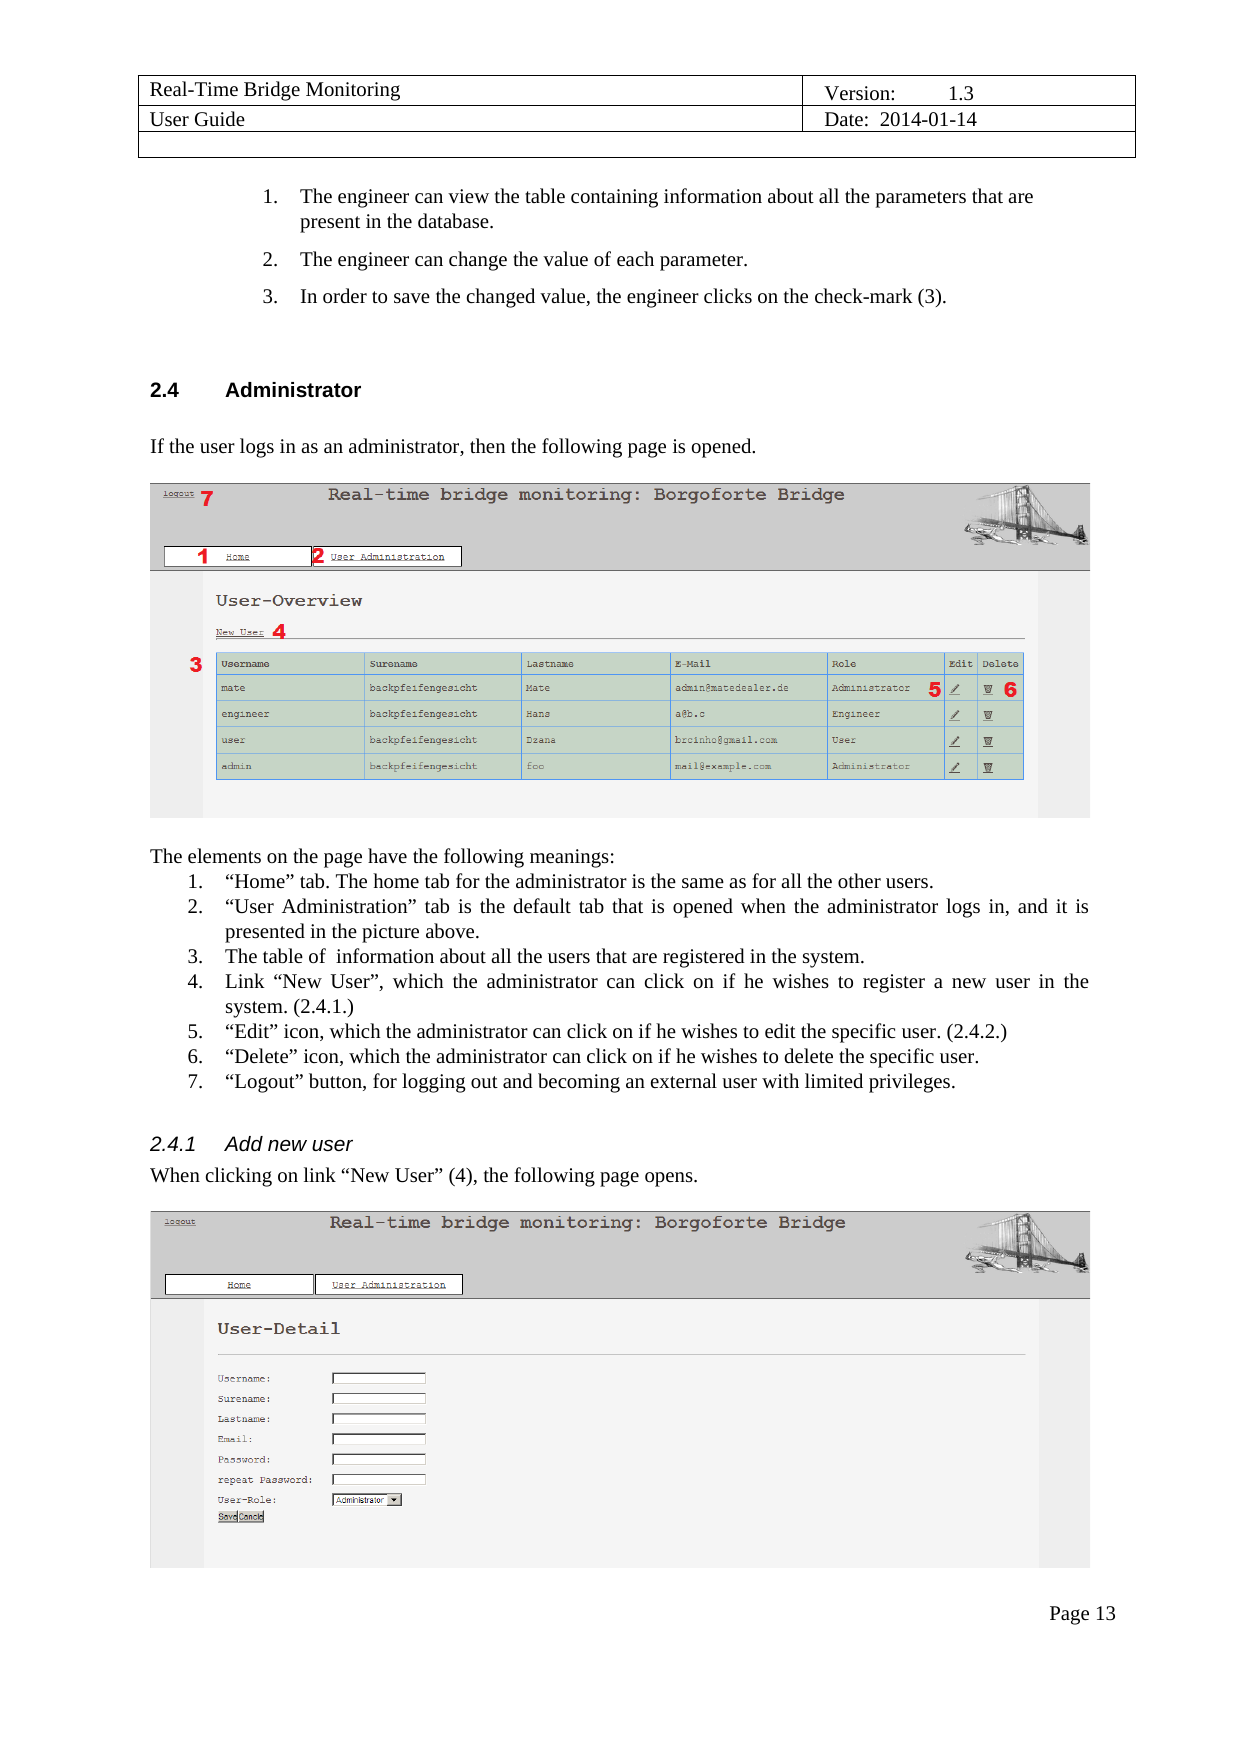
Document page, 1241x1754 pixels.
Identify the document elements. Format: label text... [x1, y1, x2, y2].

list “Logout” button, for logging out and becoming an external user with limited privileges. [187, 1068, 1090, 1093]
list The table of information about all the users that are registered in the system. [187, 943, 1090, 968]
list “Home” tab. The home tab for the administrator is the same as for all the other users. [187, 868, 1090, 893]
subtitle Administrator [150, 377, 1090, 402]
list In order to save the changed value, the engineer clicks on the check-mark (3). [262, 283, 1090, 308]
text When clicking on link “New User” (4), the following page opens. [150, 1162, 1090, 1187]
list The engineer can view the table containing information about all the parameters that are present in the database. [262, 183, 1090, 233]
picture [150, 1211, 1091, 1568]
list “User Administration” tab is the default tab that is opened when the administrator logs in, and it is presented in the picture above. [187, 893, 1090, 943]
list The engineer can change the value of each parameter. [262, 246, 1090, 271]
list “Delete” icon, which the administrator can click on if he wishes to delete the specific user. [187, 1043, 1090, 1068]
list “Edit” icon, which the administrator can click on if he wishes to edit the specific user. (2.4.2.) [187, 1018, 1090, 1043]
text The elements on the page have the following meanings: [150, 843, 1090, 868]
picture [150, 483, 1091, 819]
list Link “New User”, which the administrator can click on if he wishes to register a new user in the system. (2.4.1.) [187, 968, 1090, 1018]
text If the user logs in as an administrator, then the following page is opened. [150, 433, 1090, 458]
subtitle Add new user [150, 1131, 1090, 1156]
